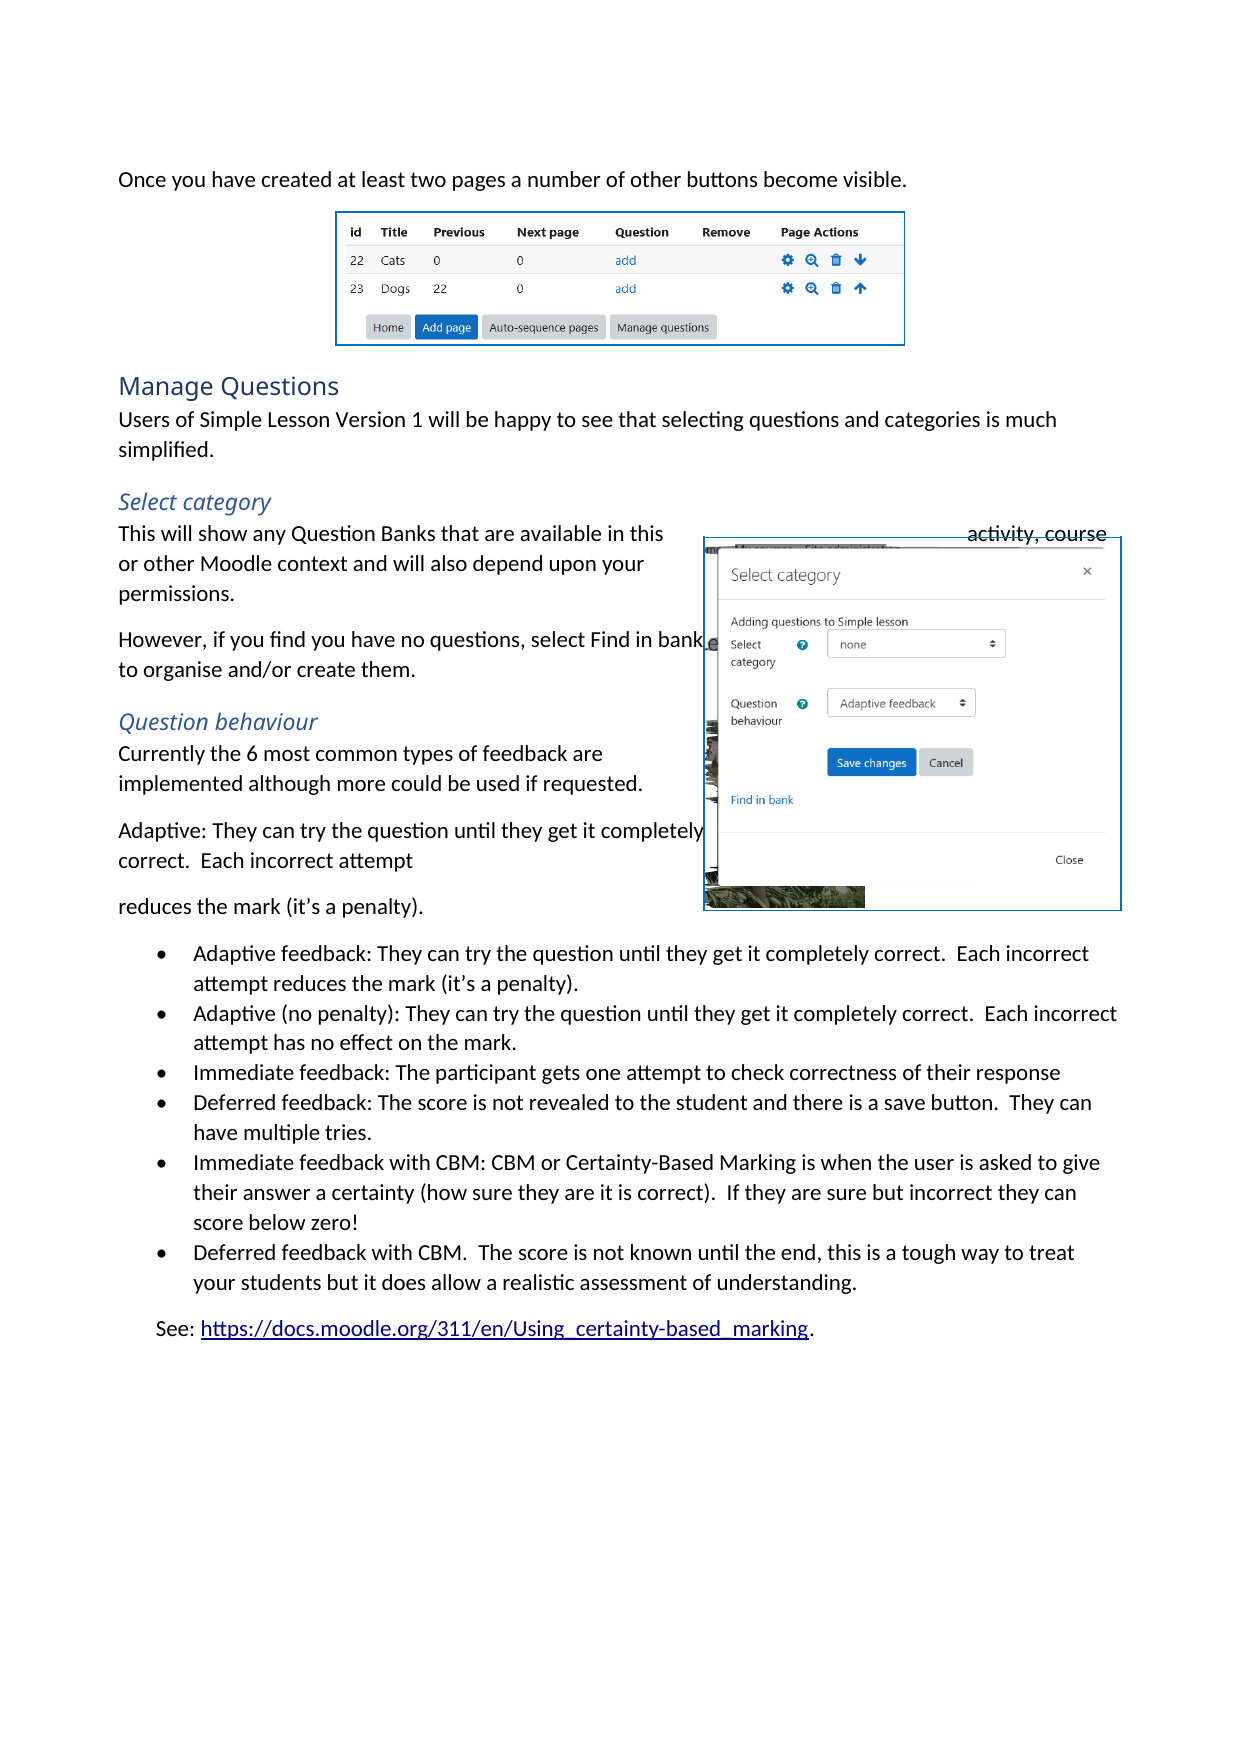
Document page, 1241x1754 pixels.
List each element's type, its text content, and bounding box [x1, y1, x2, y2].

list Deferred feedback with CBM. The score is not known until the end, this is a tough way to treat your students but it does allow a realistic assessment of understanding. [156, 1238, 1122, 1296]
text Once you have created at least two pages a number of other buttons become visible. [118, 165, 1122, 193]
list Adaptive feedback: They can try the question until they get it completely correct. Each incorrect attempt reduces the mark (it’s a penalty). [156, 939, 1122, 997]
text Users of Simple Lesson Version 1 will be happy to see that selecting questions and categories is much simplified. [118, 405, 1122, 463]
text This will show any Question Banks that are available in this activity, course or other Moodle context and will also depend upon your permissions. [118, 519, 1122, 607]
list Immediate feedback: The participant gets one attempt to check correctness of their response [156, 1058, 1122, 1086]
subtitle Question behaviour [118, 706, 703, 737]
subtitle [1105, 706, 1120, 737]
list Deferred feedback: The score is not revealed to the student and there is a save button. They can have multiple tries. [156, 1088, 1122, 1146]
subtitle Select category [118, 486, 1122, 517]
text See: https://docs.moodle.org/311/en/Using_certainty-based_marking. [156, 1314, 1122, 1342]
list Immediate feedback with CBM: CBM or Certainty-Based Marking is when the user is asked to give their answer a certainty (how sure they are it is correct). If they are sure but incorrect they can score below zero! [156, 1148, 1122, 1236]
list Adaptive (no penalty): They can try the question until they get it completely correct. Each incorrect attempt has no effect on the mark. [156, 999, 1122, 1057]
text Currently the 6 most common types of feedback are implemented although more could be used if requested. [118, 739, 703, 797]
text However, if you find you have no questions, select Find in bank to organise and/or create them. [118, 625, 703, 683]
text reduces the mark (it’s a penalty). [118, 892, 1122, 920]
text Adaptive: They can try the question until they get it completely correct. Each incorrect attempt [118, 816, 703, 874]
subtitle Manage Questions [118, 368, 1122, 403]
